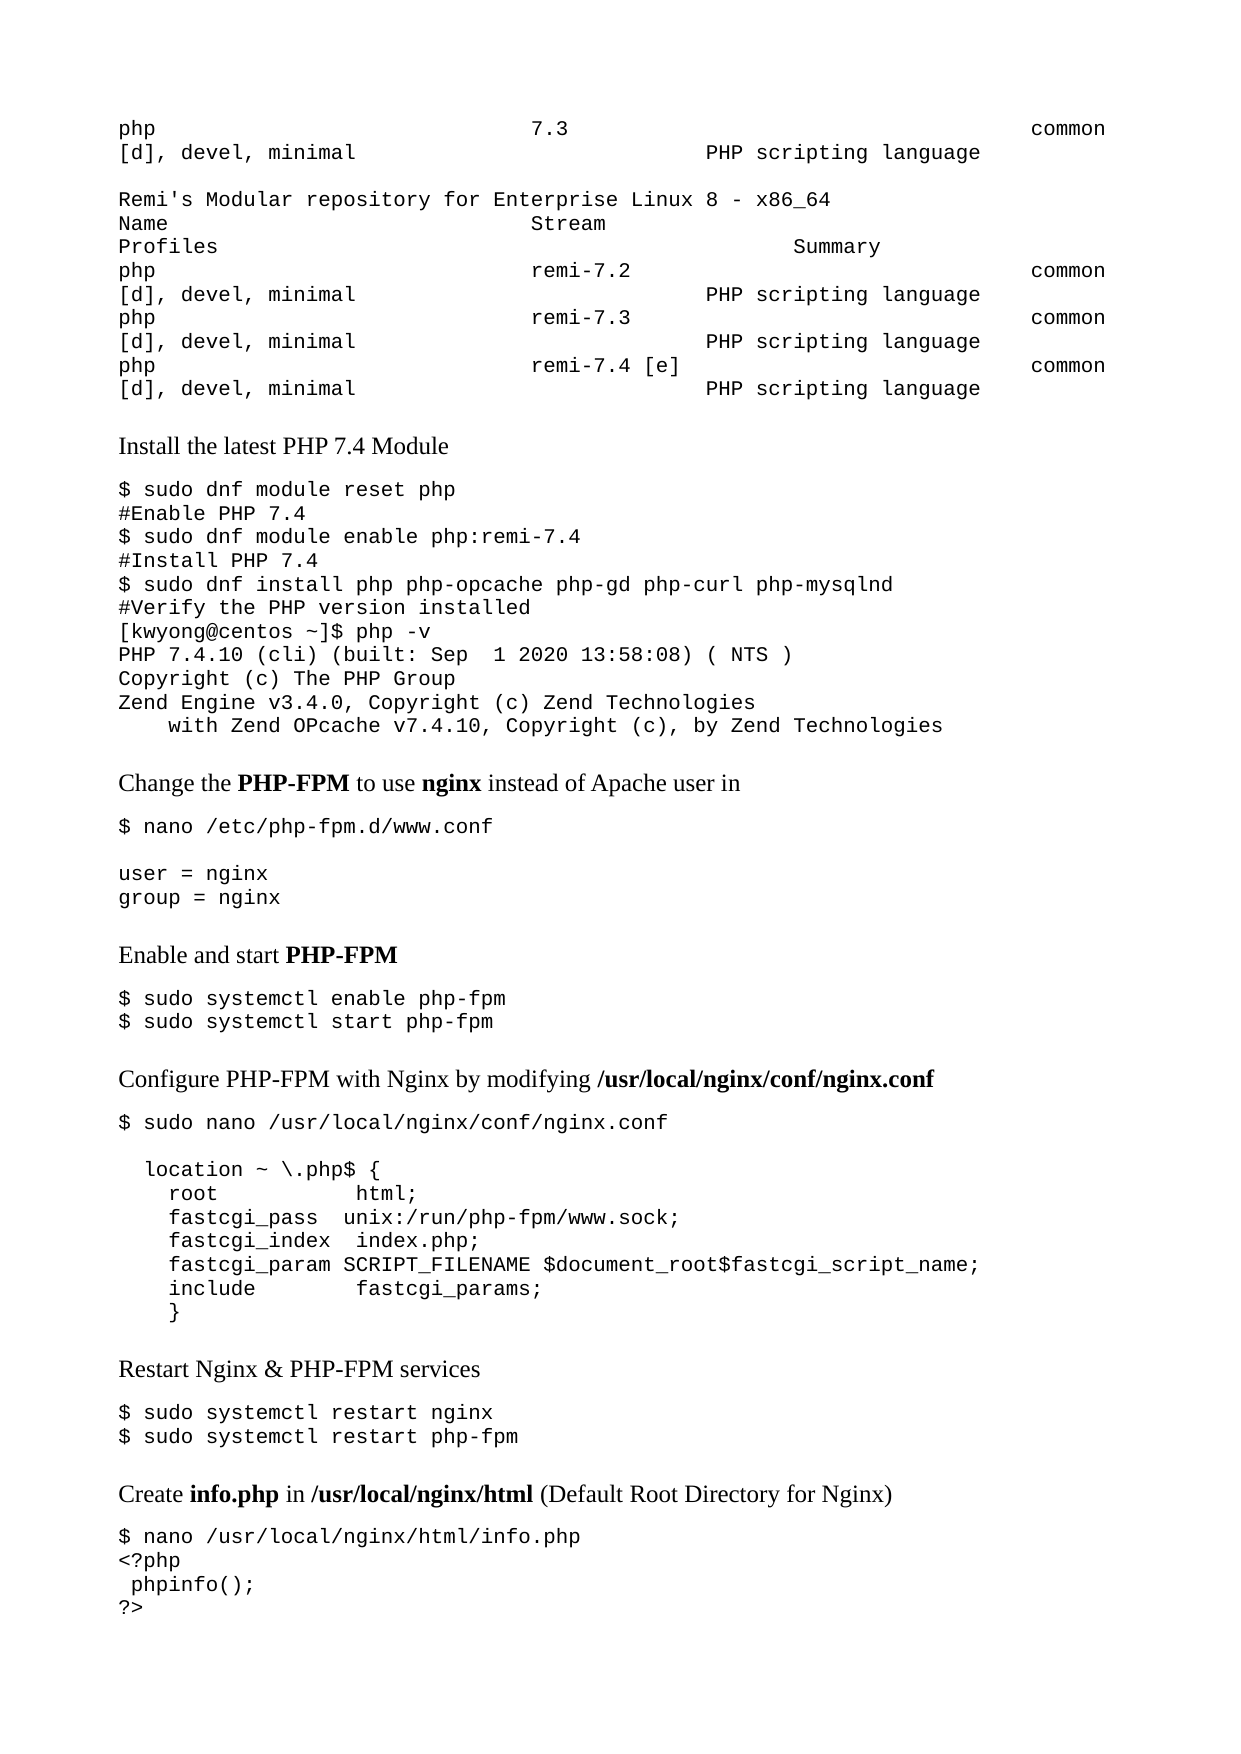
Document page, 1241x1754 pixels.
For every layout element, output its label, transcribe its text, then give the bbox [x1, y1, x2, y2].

text user = nginx [118, 863, 1122, 887]
text Copyright (c) The PHP Group [118, 668, 1122, 692]
text ?> [118, 1597, 1122, 1621]
text php 7.3 common [d], devel, minimal PHP scripting language [118, 118, 1122, 165]
text php remi-7.4 [e] common [d], devel, minimal PHP scripting language [118, 354, 1122, 402]
text #Verify the PHP version installed [118, 597, 1122, 621]
text Enable and start PHP-FPM [118, 940, 1122, 969]
text $ nano /usr/local/nginx/html/info.php [118, 1526, 1122, 1550]
text $ sudo systemctl start php-fpm [118, 1011, 1122, 1035]
text PHP 7.4.10 (cli) (built: Sep 1 2020 13:58:08) ( NTS ) [118, 644, 1122, 668]
text Install the latest PHP 7.4 Module [118, 431, 1122, 460]
text Restart Nginx & PHP-FPM services [118, 1354, 1122, 1383]
text [kwyong@centos ~]$ php -v [118, 621, 1122, 644]
text #Install PHP 7.4 [118, 550, 1122, 573]
text Name Stream Profiles Summary [118, 213, 1122, 260]
text <?php [118, 1550, 1122, 1574]
text fastcgi_index index.php; [118, 1230, 1122, 1254]
text Change the PHP-FPM to use nginx instead of Apache user in [118, 768, 1122, 797]
text fastcgi_pass unix:/run/php-fpm/www.sock; [118, 1207, 1122, 1230]
text $ sudo nano /usr/local/nginx/conf/nginx.conf [118, 1112, 1122, 1136]
text Configure PHP-FPM with Nginx by modifying /usr/local/nginx/conf/nginx.conf [118, 1064, 1122, 1093]
text php remi-7.3 common [d], devel, minimal PHP scripting language [118, 307, 1122, 354]
text $ sudo dnf module reset php [118, 479, 1122, 503]
text #Enable PHP 7.4 [118, 503, 1122, 526]
text } [118, 1301, 1122, 1325]
text Zend Engine v3.4.0, Copyright (c) Zend Technologies [118, 692, 1122, 715]
text $ sudo systemctl restart php-fpm [118, 1426, 1122, 1449]
text Remi's Modular repository for Enterprise Linux 8 - x86_64 [118, 189, 1122, 213]
text $ sudo dnf install php php-opcache php-gd php-curl php-mysqlnd [118, 573, 1122, 597]
text include fastcgi_params; [118, 1278, 1122, 1301]
text fastcgi_param SCRIPT_FILENAME $document_root$fastcgi_script_name; [118, 1254, 1122, 1278]
text $ sudo dnf module enable php:remi-7.4 [118, 526, 1122, 550]
text php remi-7.2 common [d], devel, minimal PHP scripting language [118, 260, 1122, 307]
text $ sudo systemctl restart nginx [118, 1402, 1122, 1426]
text location ~ \.php$ { [118, 1159, 1122, 1183]
text group = nginx [118, 887, 1122, 911]
text $ sudo systemctl enable php-fpm [118, 988, 1122, 1011]
text with Zend OPcache v7.4.10, Copyright (c), by Zend Technologies [118, 715, 1122, 739]
text phpinfo(); [118, 1574, 1122, 1597]
text Create info.php in /usr/local/nginx/html (Default Root Directory for Nginx) [118, 1479, 1122, 1508]
text root html; [118, 1183, 1122, 1207]
text $ nano /etc/php-fpm.d/www.conf [118, 816, 1122, 840]
